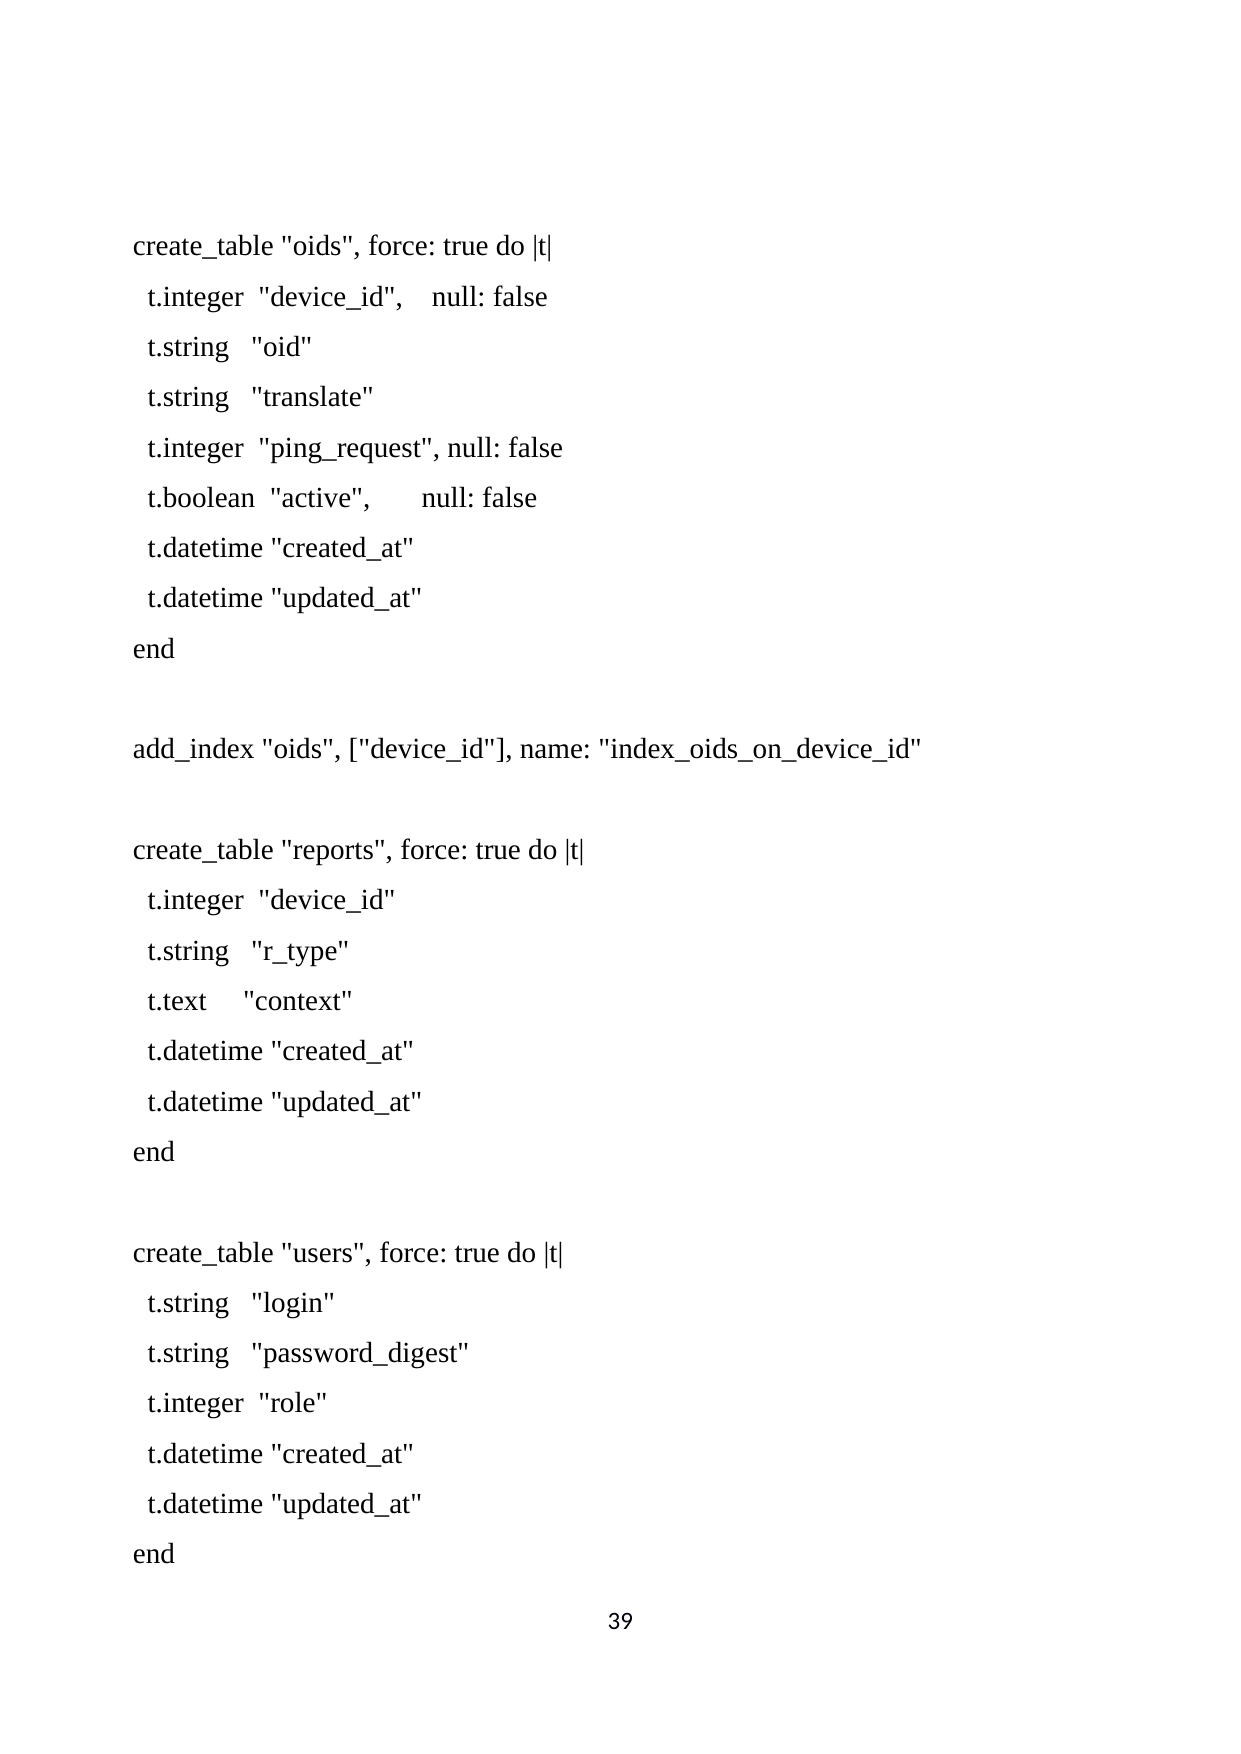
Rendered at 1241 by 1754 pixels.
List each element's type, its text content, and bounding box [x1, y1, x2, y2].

text end [118, 1134, 1122, 1168]
text t.integer "device_id", null: false [118, 279, 1122, 312]
text t.integer "ping_request", null: false [118, 430, 1122, 463]
text t.datetime "updated_at" [118, 581, 1122, 614]
text t.datetime "updated_at" [118, 1084, 1122, 1117]
text t.integer "role" [118, 1386, 1122, 1419]
text t.datetime "created_at" [118, 1033, 1122, 1067]
text create_table "users", force: true do |t| [118, 1235, 1122, 1268]
text t.datetime "created_at" [118, 1436, 1122, 1469]
text t.datetime "updated_at" [118, 1486, 1122, 1520]
text t.integer "device_id" [118, 882, 1122, 916]
text add_index "oids", ["device_id"], name: "index_oids_on_device_id" [118, 732, 1122, 765]
text t.text "context" [118, 983, 1122, 1017]
text t.string "login" [118, 1285, 1122, 1318]
text end [118, 1537, 1122, 1570]
text t.string "translate" [118, 379, 1122, 413]
text create_table "oids", force: true do |t| [118, 228, 1122, 262]
text create_table "reports", force: true do |t| [118, 832, 1122, 866]
text t.string "r_type" [118, 933, 1122, 966]
text t.datetime "created_at" [118, 530, 1122, 564]
text t.string "oid" [118, 329, 1122, 363]
text end [118, 631, 1122, 664]
text t.boolean "active", null: false [118, 480, 1122, 513]
text t.string "password_digest" [118, 1335, 1122, 1369]
